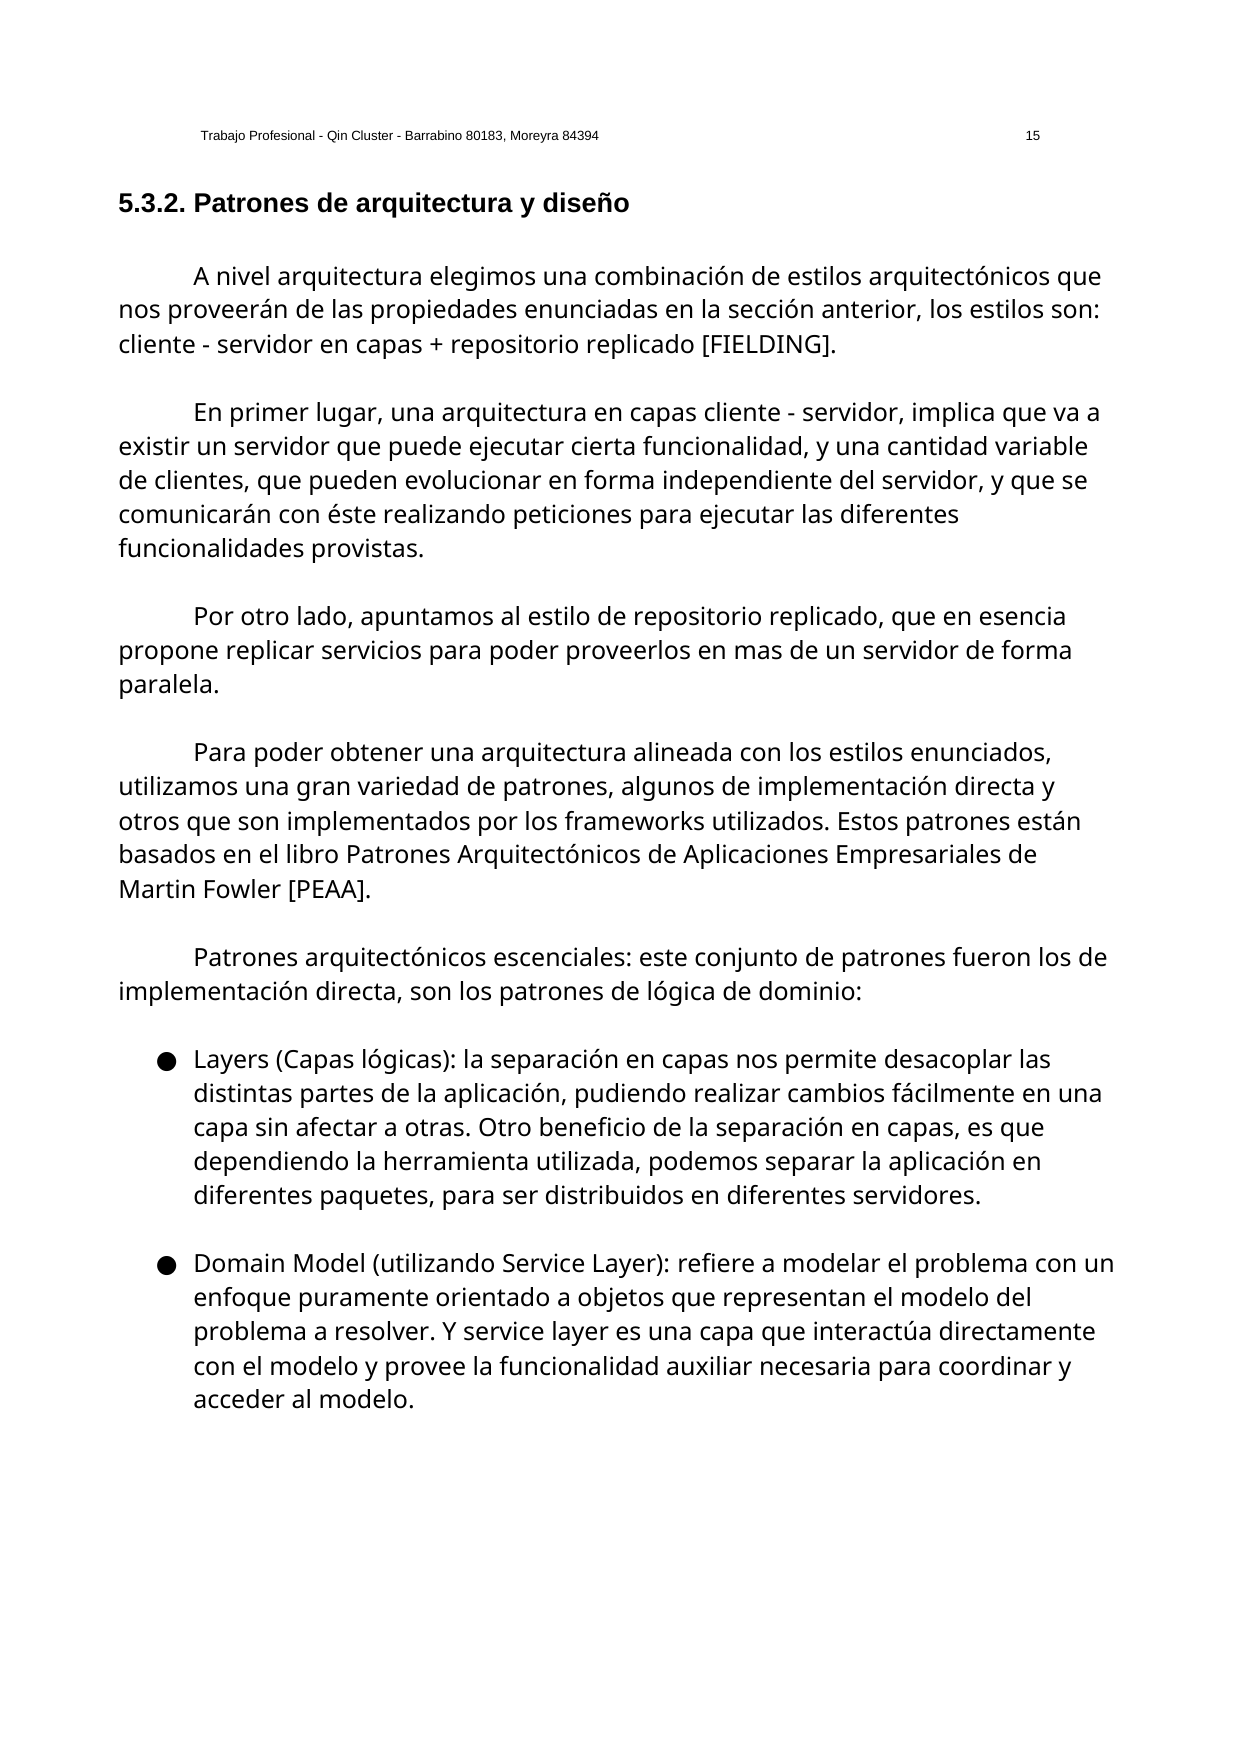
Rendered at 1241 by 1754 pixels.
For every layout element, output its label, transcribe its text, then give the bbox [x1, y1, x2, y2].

text Por otro lado, apuntamos al estilo de repositorio replicado, que en esencia propone replicar servicios para poder proveerlos en mas de un servidor de forma paralela. [118, 599, 1122, 701]
list Layers (Capas lógicas): la separación en capas nos permite desacoplar las distintas partes de la aplicación, pudiendo realizar cambios fácilmente en una capa sin afectar a otras. Otro beneficio de la separación en capas, es que dependiendo la herramienta utilizada, podemos separar la aplicación en diferentes paquetes, para ser distribuidos en diferentes servidores. [156, 1042, 1122, 1212]
list Domain Model (utilizando Service Layer): refiere a modelar el problema con un enfoque puramente orientado a objetos que representan el modelo del problema a resolver. Y service layer es una capa que interactúa directamente con el modelo y provee la funcionalidad auxiliar necesaria para coordinar y acceder al modelo. [156, 1246, 1122, 1416]
text Para poder obtener una arquitectura alineada con los estilos enunciados, utilizamos una gran variedad de patrones, algunos de implementación directa y otros que son implementados por los frameworks utilizados. Estos patrones están basados en el libro Patrones Arquitectónicos de Aplicaciones Empresariales de Martin Fowler [PEAA]. [118, 735, 1122, 905]
text Patrones arquitectónicos escenciales: este conjunto de patrones fueron los de implementación directa, son los patrones de lógica de dominio: [118, 939, 1122, 1007]
subtitle 5.3.2. Patrones de arquitectura y diseño [118, 187, 1122, 218]
text En primer lugar, una arquitectura en capas cliente - servidor, implica que va a existir un servidor que puede ejecutar cierta funcionalidad, y una cantidad variable de clientes, que pueden evolucionar en forma independiente del servidor, y que se comunicarán con éste realizando peticiones para ejecutar las diferentes funcionalidades provistas. [118, 394, 1122, 565]
text A nivel arquitectura elegimos una combinación de estilos arquitectónicos que nos proveerán de las propiedades enunciadas en la sección anterior, los estilos son: cliente - servidor en capas + repositorio replicado [FIELDING]. [118, 258, 1122, 360]
